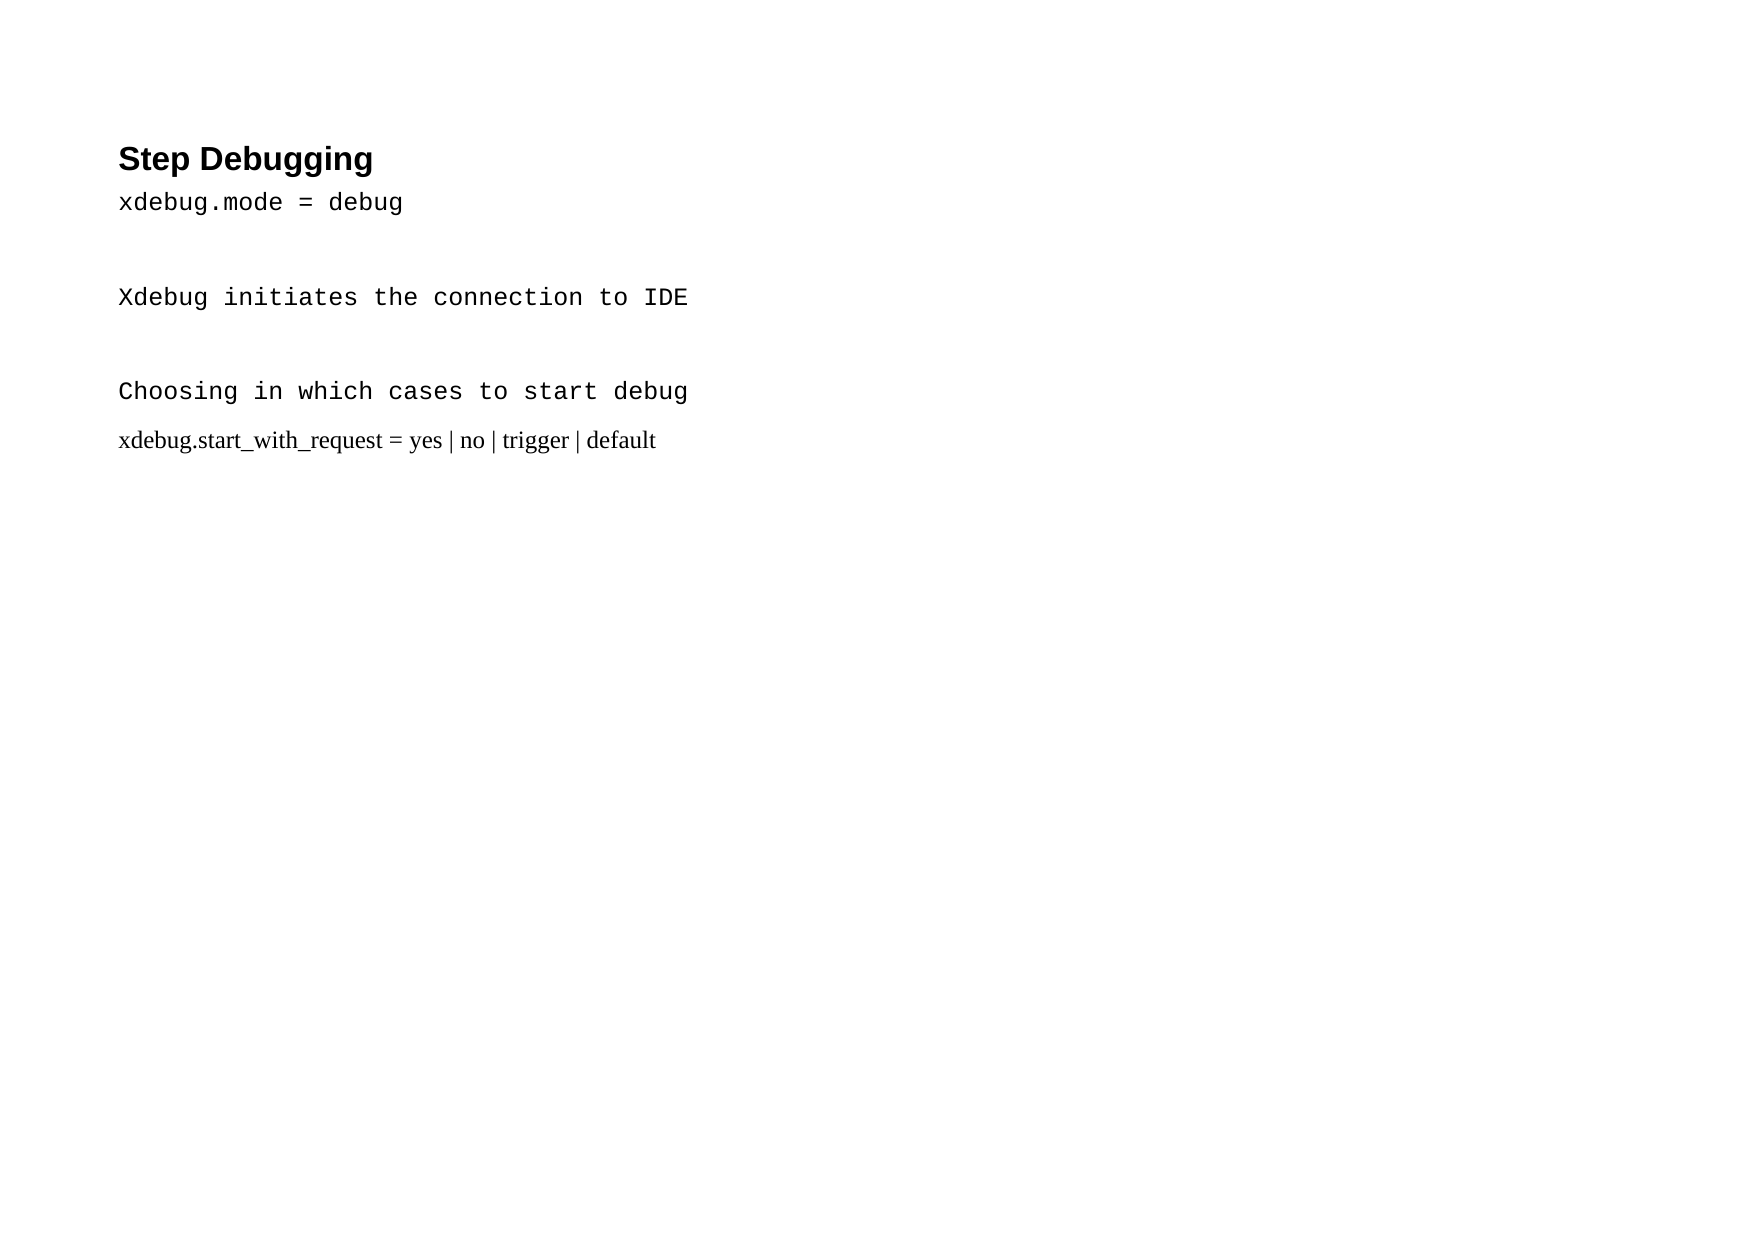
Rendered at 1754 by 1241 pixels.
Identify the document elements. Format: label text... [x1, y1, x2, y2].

text xdebug.start_with_request = yes | no | trigger | default [118, 426, 1636, 454]
text xdebug.mode = debug [118, 190, 1636, 218]
text Xdebug initiates the connection to IDE [118, 284, 1636, 312]
text Choosing in which cases to start debug [118, 378, 1636, 407]
subtitle Step Debugging [118, 139, 1636, 177]
